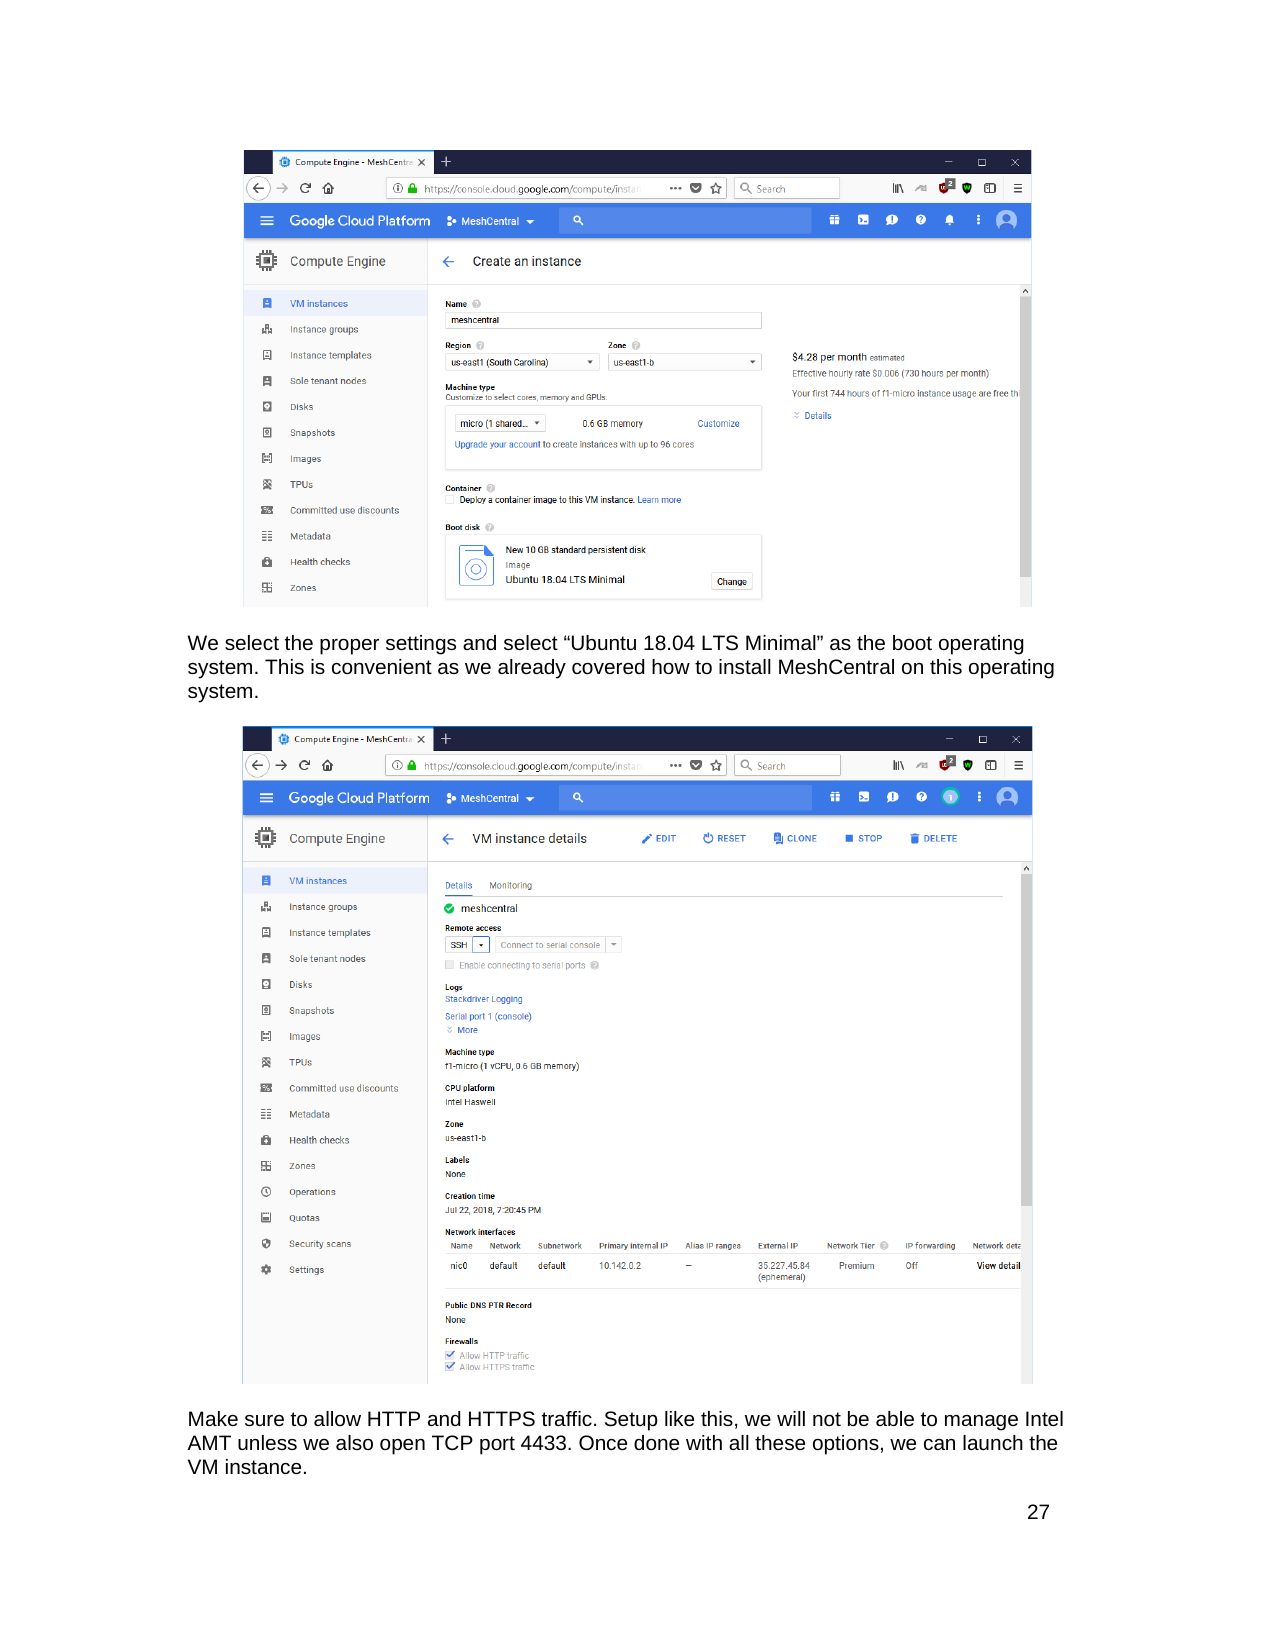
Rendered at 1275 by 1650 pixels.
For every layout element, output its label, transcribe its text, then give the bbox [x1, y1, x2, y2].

text Make sure to allow HTTP and HTTPS traffic. Setup like this, we will not be able to manage Intel AMT unless we also open TCP port 4433. Once done with all these options, we can launch the VM instance. [187, 1407, 1087, 1479]
text We select the proper settings and select “Ubuntu 18.04 LTS Minimal” as the boot operating system. This is convenient as we already covered how to install MeshCentral on this operating system. [187, 631, 1087, 703]
